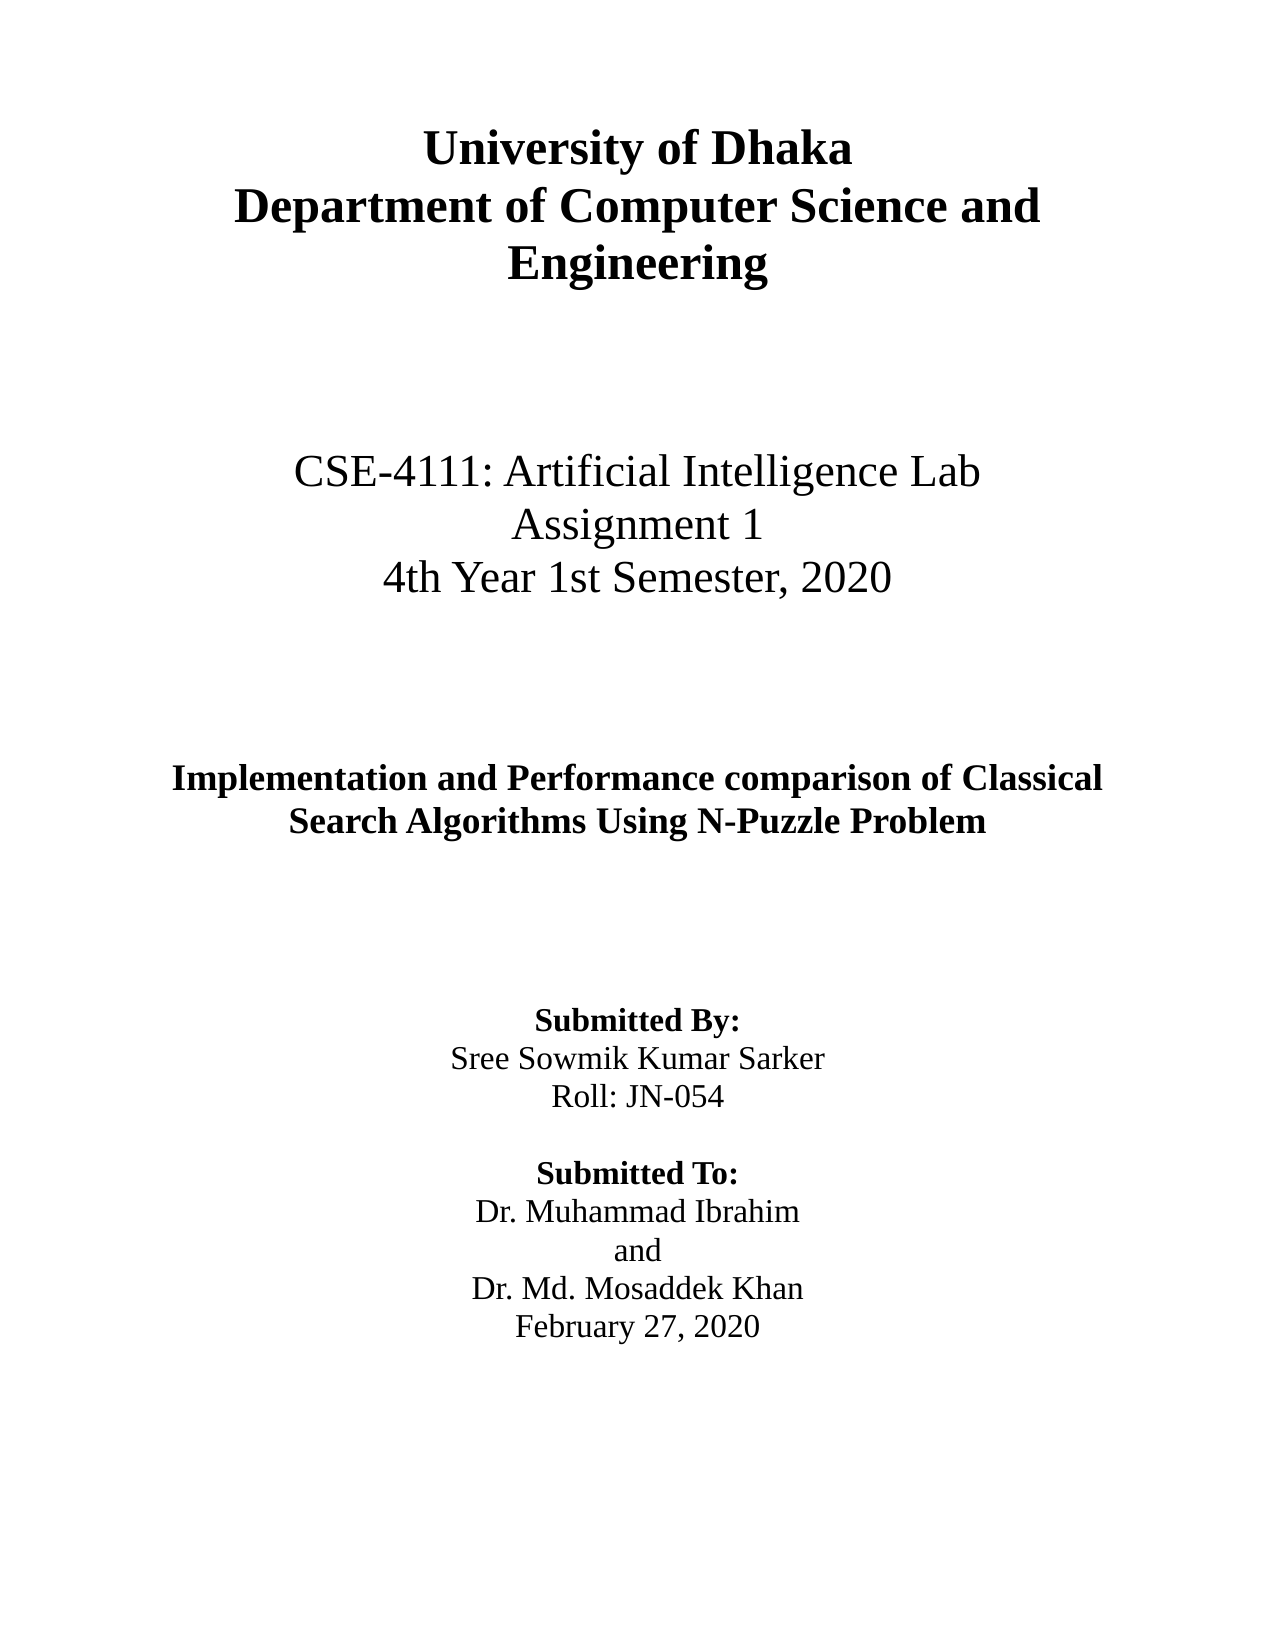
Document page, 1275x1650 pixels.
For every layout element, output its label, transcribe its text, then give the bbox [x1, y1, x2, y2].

text Submitted To: [118, 1153, 1157, 1191]
text Engineering [118, 233, 1157, 291]
text Department of Computer Science and [118, 176, 1157, 233]
text Implementation and Performance comparison of Classical Search Algorithms Using N-Puzzle Problem [118, 755, 1157, 842]
text Sree Sowmik Kumar Sarker [118, 1038, 1157, 1076]
text Dr. Md. Mosaddek Khan [118, 1268, 1157, 1306]
text and [118, 1230, 1157, 1268]
text 4th Year 1st Semester, 2020 [118, 549, 1157, 602]
text University of Dhaka [118, 118, 1157, 176]
text Assignment 1 [118, 497, 1157, 549]
text Roll: JN-054 [118, 1076, 1157, 1115]
text Submitted By: [118, 1000, 1157, 1038]
text Dr. Muhammad Ibrahim [118, 1191, 1157, 1230]
text CSE-4111: Artificial Intelligence Lab [118, 444, 1157, 497]
text February 27, 2020 [118, 1306, 1157, 1345]
